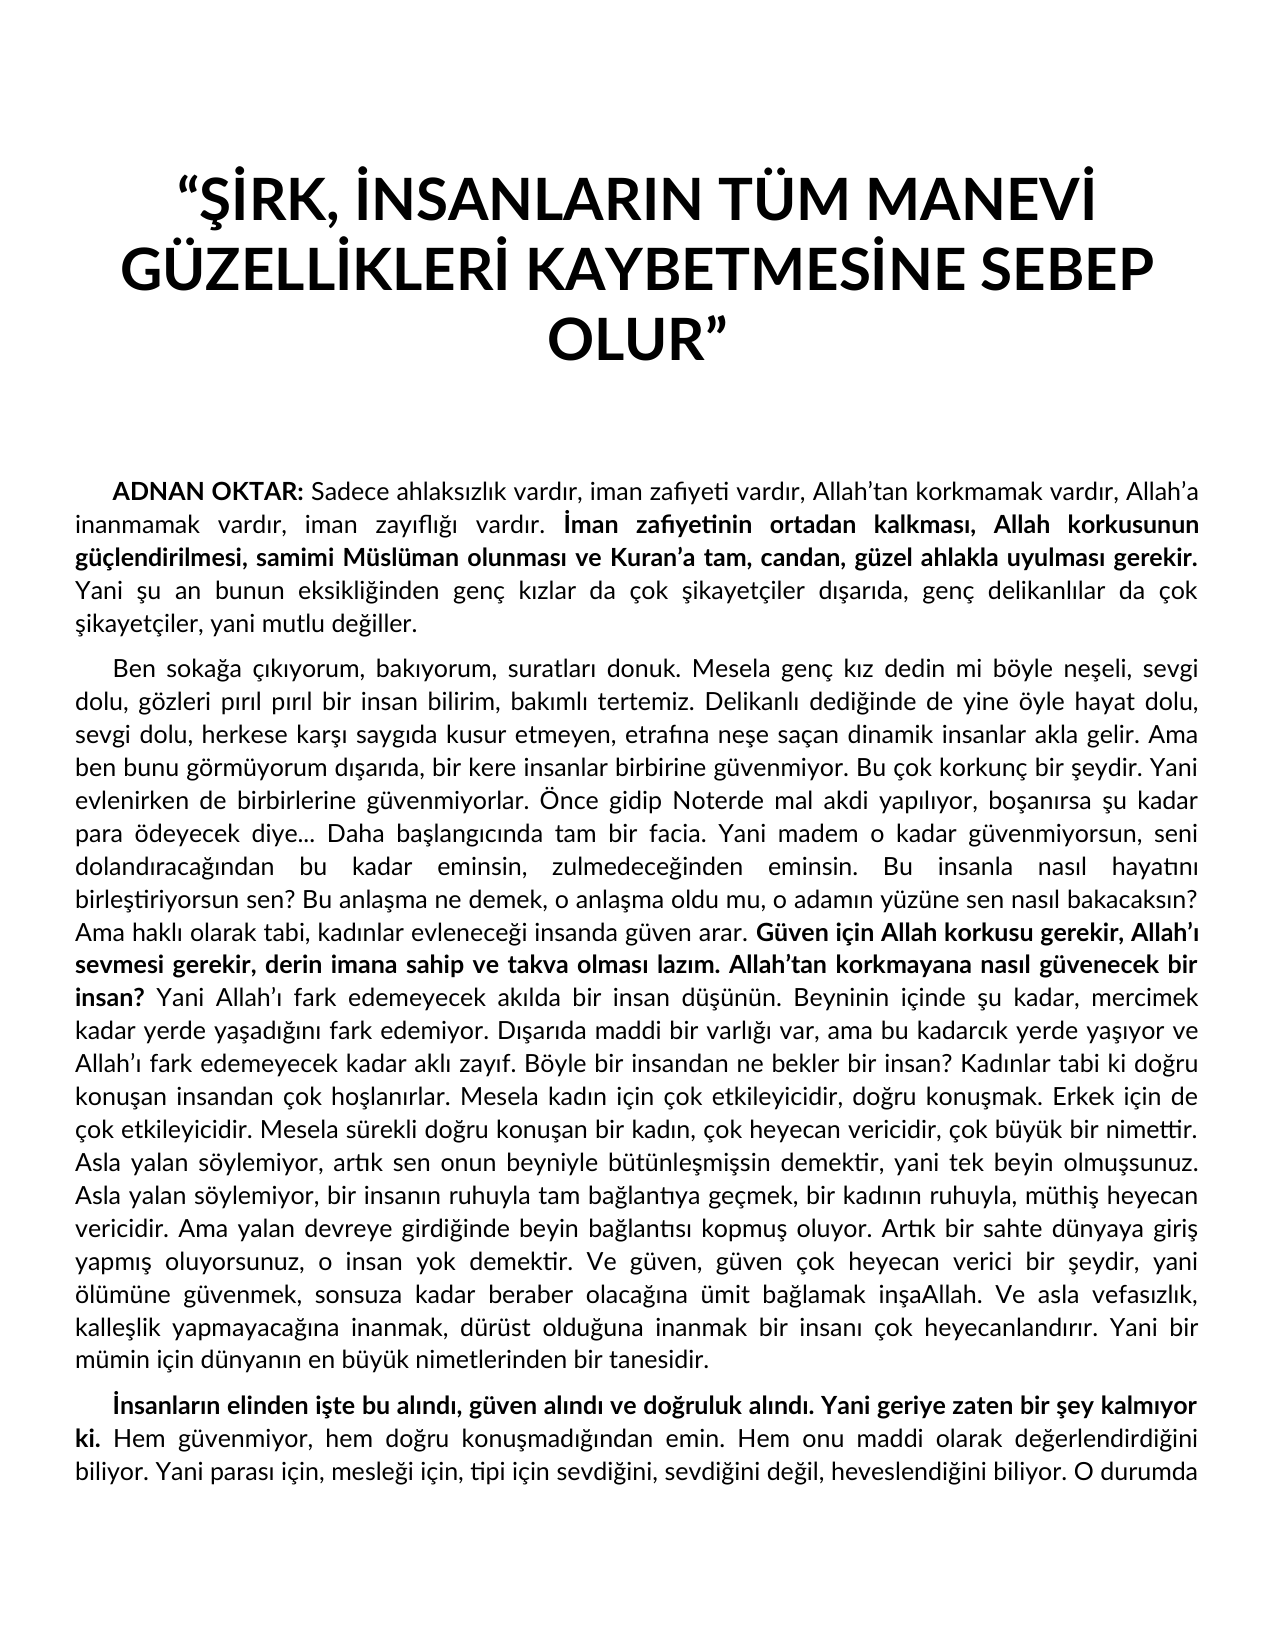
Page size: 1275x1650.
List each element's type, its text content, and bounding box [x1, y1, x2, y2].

text Ben sokağa çıkıyorum, bakıyorum, suratları donuk. Mesela genç kız dedin mi böyle neşeli, sevgi dolu, gözleri pırıl pırıl bir insan bilirim, bakımlı tertemiz. Delikanlı dediğinde de yine öyle hayat dolu, sevgi dolu, herkese karşı saygıda kusur etmeyen, etrafına neşe saçan dinamik insanlar akla gelir. Ama ben bunu görmüyorum dışarıda, bir kere insanlar birbirine güvenmiyor. Bu çok korkunç bir şeydir. Yani evlenirken de birbirlerine güvenmiyorlar. Önce gidip Noterde mal akdi yapılıyor, boşanırsa şu kadar para ödeyecek diye... Daha başlangıcında tam bir facia. Yani madem o kadar güvenmiyorsun, seni dolandıracağından bu kadar eminsin, zulmedeceğinden eminsin. Bu insanla nasıl hayatını birleştiriyorsun sen? Bu anlaşma ne demek, o anlaşma oldu mu, o adamın yüzüne sen nasıl bakacaksın? Ama haklı olarak tabi, kadınlar evleneceği insanda güven arar. Güven için Allah korkusu gerekir, Allah’ı sevmesi gerekir, derin imana sahip ve takva olması lazım. Allah’tan korkmayana nasıl güvenecek bir insan? Yani Allah’ı fark edemeyecek akılda bir insan düşünün. Beyninin içinde şu kadar, mercimek kadar yerde yaşadığını fark edemiyor. Dışarıda maddi bir varlığı var, ama bu kadarcık yerde yaşıyor ve Allah’ı fark edemeyecek kadar aklı zayıf. Böyle bir insandan ne bekler bir insan? Kadınlar tabi ki doğru konuşan insandan çok hoşlanırlar. Mesela kadın için çok etkileyicidir, doğru konuşmak. Erkek için de çok etkileyicidir. Mesela sürekli doğru konuşan bir kadın, çok heyecan vericidir, çok büyük bir nimettir. Asla yalan söylemiyor, artık sen onun beyniyle bütünleşmişsin demektir, yani tek beyin olmuşsunuz. Asla yalan söylemiyor, bir insanın ruhuyla tam bağlantıya geçmek, bir kadının ruhuyla, müthiş heyecan vericidir. Ama yalan devreye girdiğinde beyin bağlantısı kopmuş oluyor. Artık bir sahte dünyaya giriş yapmış oluyorsunuz, o insan yok demektir. Ve güven, güven çok heyecan verici bir şeydir, yani ölümüne güvenmek, sonsuza kadar beraber olacağına ümit bağlamak inşaAllah. Ve asla vefasızlık, kalleşlik yapmayacağına inanmak, dürüst olduğuna inanmak bir insanı çok heyecanlandırır. Yani bir mümin için dünyanın en büyük nimetlerinden bir tanesidir. [75, 653, 1200, 1374]
subtitle “ŞİRK, İNSANLARIN TÜM MANEVİ GÜZELLİKLERİ KAYBETMESİNE SEBEP OLUR” [75, 162, 1200, 372]
text İnsanların elinden işte bu alındı, güven alındı ve doğruluk alındı. Yani geriye zaten bir şey kalmıyor ki. Hem güvenmiyor, hem doğru konuşmadığından emin. Hem onu maddi olarak değerlendirdiğini biliyor. Yani parası için, mesleği için, tipi için sevdiğini, sevdiğini değil, heveslendiğini biliyor. O durumda [75, 1389, 1200, 1485]
text ADNAN OKTAR: Sadece ahlaksızlık vardır, iman zafiyeti vardır, Allah’tan korkmamak vardır, Allah’a inanmamak vardır, iman zayıflığı vardır. İman zafiyetinin ortadan kalkması, Allah korkusunun güçlendirilmesi, samimi Müslüman olunması ve Kuran’a tam, candan, güzel ahlakla uyulması gerekir. Yani şu an bunun eksikliğinden genç kızlar da çok şikayetçiler dışarıda, genç delikanlılar da çok şikayetçiler, yani mutlu değiller. [75, 476, 1200, 637]
